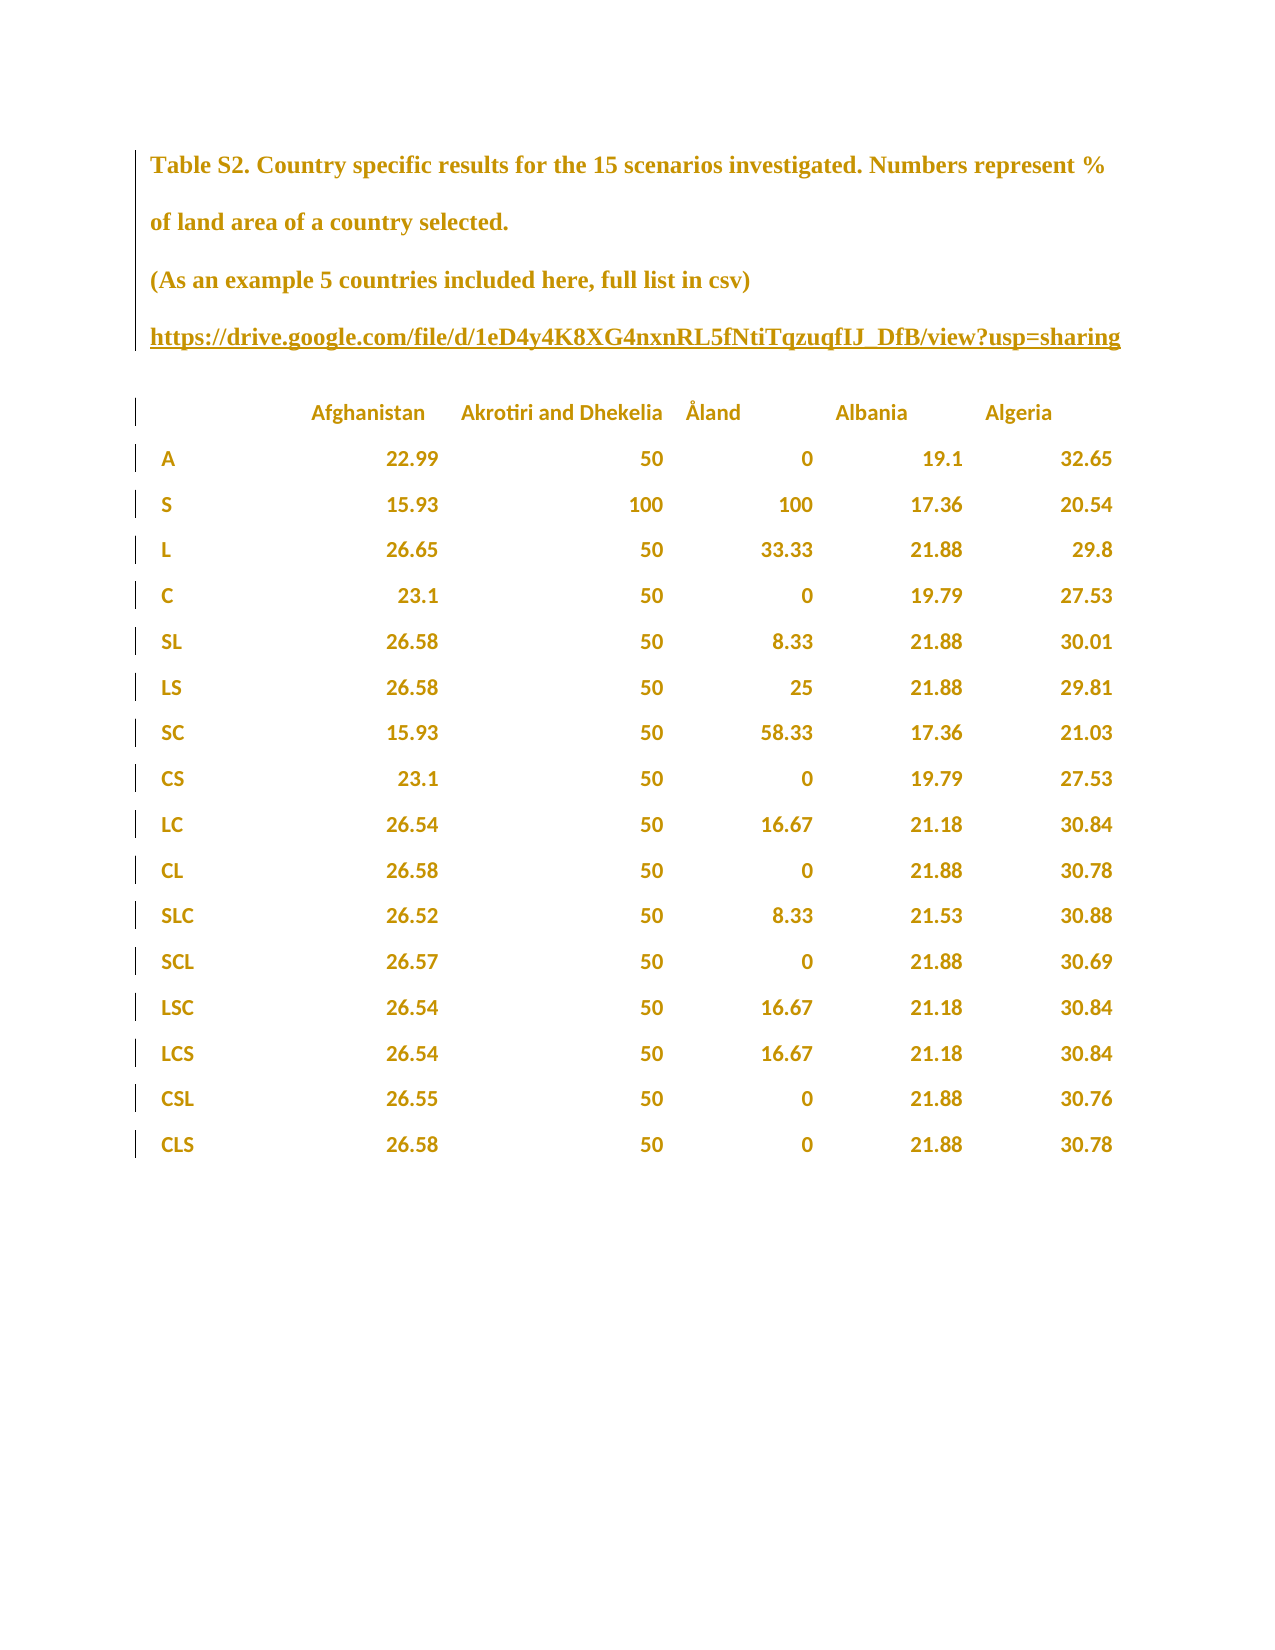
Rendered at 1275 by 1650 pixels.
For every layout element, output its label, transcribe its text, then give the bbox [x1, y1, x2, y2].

table_cell 21.88 [825, 627, 973, 672]
table_cell 16.67 [675, 993, 824, 1038]
table_cell A [151, 444, 299, 489]
table_cell 100 [450, 490, 674, 534]
table_cell 30.78 [974, 1130, 1123, 1175]
table_cell 25 [675, 673, 824, 717]
table_cell 21.88 [825, 536, 973, 580]
table_cell 30.88 [974, 901, 1123, 946]
table_cell 50 [450, 993, 674, 1038]
table_cell 50 [450, 536, 674, 580]
table_cell 33.33 [675, 536, 824, 580]
table_cell 50 [450, 947, 674, 992]
table_cell 19.79 [825, 581, 973, 626]
table_cell L [151, 536, 299, 580]
table_cell 26.58 [300, 627, 449, 672]
table_cell 0 [675, 1084, 824, 1129]
table_cell 26.57 [300, 947, 449, 992]
table_cell 50 [450, 1084, 674, 1129]
table_cell 30.84 [974, 993, 1123, 1038]
table_cell 16.67 [675, 1039, 824, 1083]
table_cell 0 [675, 764, 824, 809]
table_header Åland [675, 398, 824, 443]
table_cell 21.53 [825, 901, 973, 946]
table_cell 19.1 [825, 444, 973, 489]
table_cell 26.58 [300, 673, 449, 717]
table_cell 0 [675, 581, 824, 626]
table_cell 21.88 [825, 856, 973, 900]
table_cell 17.36 [825, 719, 973, 763]
table_cell C [151, 581, 299, 626]
table_cell CL [151, 856, 299, 900]
table_cell 58.33 [675, 719, 824, 763]
table_cell 21.88 [825, 1084, 973, 1129]
text Table S2. Country specific results for the 15 scenarios investigated. Numbers represent % of land area of a country selected. (As an example 5 countries included here, full list in csv) https://drive.google.com/file/d/1eD4y4K8XG4nxnRL5fNtiTqzuqfIJ_DfB/view?usp=sharing [150, 150, 1125, 351]
table_cell 16.67 [675, 810, 824, 855]
table_cell 50 [450, 444, 674, 489]
table_cell 30.69 [974, 947, 1123, 992]
table_cell 22.99 [300, 444, 449, 489]
table_cell SLC [151, 901, 299, 946]
table_cell 21.18 [825, 810, 973, 855]
table_cell 50 [450, 581, 674, 626]
table_header [151, 398, 299, 443]
table_cell 0 [675, 947, 824, 992]
table_header Algeria [974, 398, 1123, 443]
table_cell 26.52 [300, 901, 449, 946]
table_cell 27.53 [974, 581, 1123, 626]
table_cell CSL [151, 1084, 299, 1129]
table_cell 15.93 [300, 490, 449, 534]
table_cell LCS [151, 1039, 299, 1083]
table_cell SCL [151, 947, 299, 992]
table_cell 30.01 [974, 627, 1123, 672]
table_cell 21.88 [825, 1130, 973, 1175]
table_cell 50 [450, 719, 674, 763]
table_cell 50 [450, 856, 674, 900]
table_cell 21.88 [825, 947, 973, 992]
table_cell 50 [450, 764, 674, 809]
table_cell 23.1 [300, 581, 449, 626]
table_cell LC [151, 810, 299, 855]
table_cell 17.36 [825, 490, 973, 534]
table_cell 27.53 [974, 764, 1123, 809]
table_cell 26.58 [300, 1130, 449, 1175]
table_header Albania [825, 398, 973, 443]
table_cell 21.18 [825, 1039, 973, 1083]
table_cell 32.65 [974, 444, 1123, 489]
table_cell CS [151, 764, 299, 809]
table_cell 26.54 [300, 1039, 449, 1083]
table_header Akrotiri and Dhekelia [450, 398, 674, 443]
table_cell 30.84 [974, 810, 1123, 855]
table_cell SL [151, 627, 299, 672]
table_cell 0 [675, 856, 824, 900]
table_cell 50 [450, 1130, 674, 1175]
table_cell 50 [450, 673, 674, 717]
table_cell 0 [675, 444, 824, 489]
table_cell 30.78 [974, 856, 1123, 900]
table_cell 23.1 [300, 764, 449, 809]
table_cell 21.88 [825, 673, 973, 717]
table_cell 26.55 [300, 1084, 449, 1129]
table_cell S [151, 490, 299, 534]
table_cell 29.81 [974, 673, 1123, 717]
table_cell 26.58 [300, 856, 449, 900]
table_cell 21.03 [974, 719, 1123, 763]
table_cell 15.93 [300, 719, 449, 763]
table_cell 0 [675, 1130, 824, 1175]
table_cell LS [151, 673, 299, 717]
table_cell 50 [450, 810, 674, 855]
table_cell 26.65 [300, 536, 449, 580]
table_cell 26.54 [300, 810, 449, 855]
table_cell 100 [675, 490, 824, 534]
table_cell LSC [151, 993, 299, 1038]
table_cell 30.84 [974, 1039, 1123, 1083]
table_cell 8.33 [675, 627, 824, 672]
table_header Afghanistan [300, 398, 449, 443]
table_cell 50 [450, 627, 674, 672]
table_cell CLS [151, 1130, 299, 1175]
table_cell SC [151, 719, 299, 763]
table_cell 30.76 [974, 1084, 1123, 1129]
table_cell 50 [450, 901, 674, 946]
table_cell 29.8 [974, 536, 1123, 580]
table_cell 19.79 [825, 764, 973, 809]
table_cell 50 [450, 1039, 674, 1083]
table_cell 26.54 [300, 993, 449, 1038]
table_cell 8.33 [675, 901, 824, 946]
table_cell 20.54 [974, 490, 1123, 534]
table_cell 21.18 [825, 993, 973, 1038]
